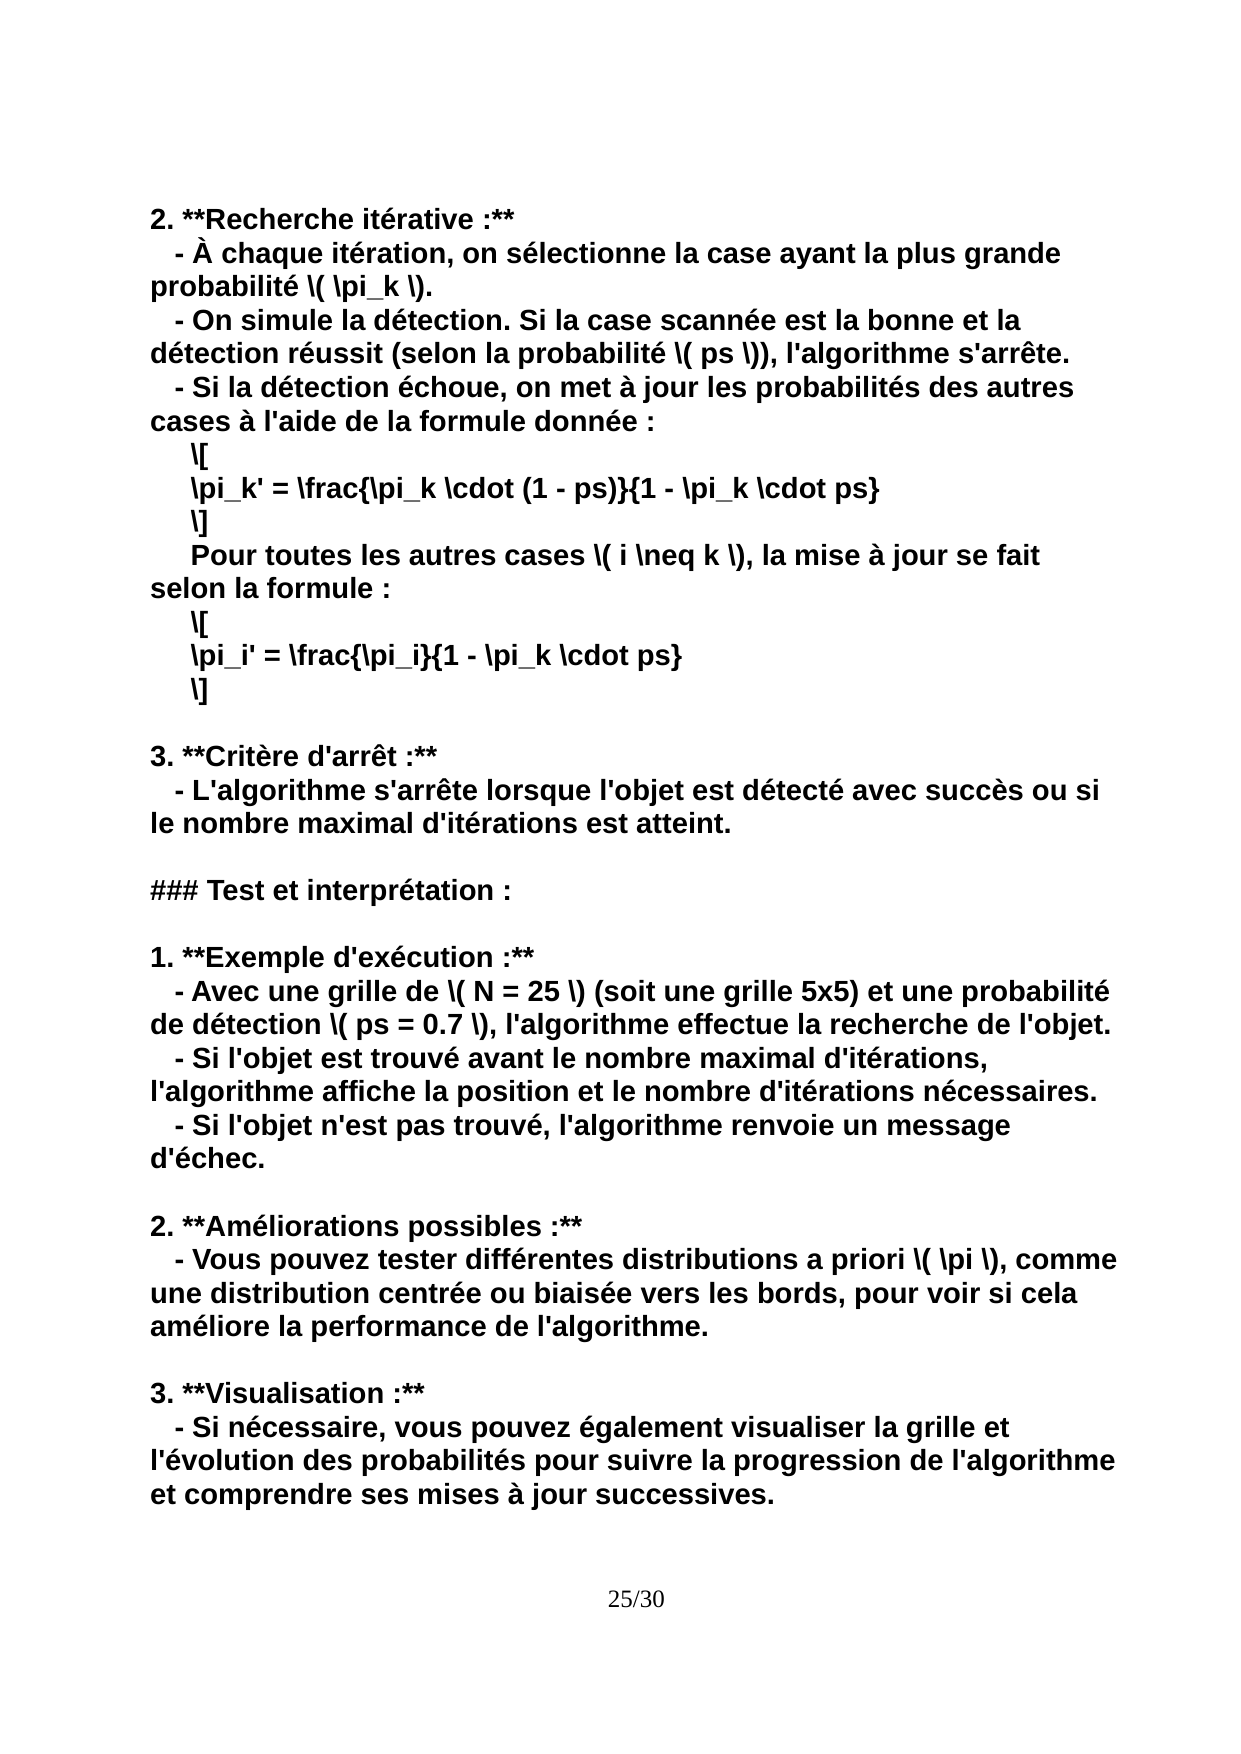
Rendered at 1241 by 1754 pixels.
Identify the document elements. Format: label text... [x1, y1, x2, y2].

text \] [150, 504, 1122, 538]
text - Vous pouvez tester différentes distributions a priori \( \pi \), comme une distribution centrée ou biaisée vers les bords, pour voir si cela améliore la performance de l'algorithme. [150, 1242, 1122, 1343]
text 2. **Recherche itérative :** [150, 202, 1122, 236]
text - Avec une grille de \( N = 25 \) (soit une grille 5x5) et une probabilité de détection \( ps = 0.7 \), l'algorithme effectue la recherche de l'objet. [150, 974, 1122, 1041]
text - On simule la détection. Si la case scannée est la bonne et la détection réussit (selon la probabilité \( ps \)), l'algorithme s'arrête. [150, 303, 1122, 370]
text \[ [150, 605, 1122, 638]
text - À chaque itération, on sélectionne la case ayant la plus grande probabilité \( \pi_k \). [150, 236, 1122, 303]
text - Si nécessaire, vous pouvez également visualiser la grille et l'évolution des probabilités pour suivre la progression de l'algorithme et comprendre ses mises à jour successives. [150, 1410, 1122, 1510]
text - Si l'objet est trouvé avant le nombre maximal d'itérations, l'algorithme affiche la position et le nombre d'itérations nécessaires. [150, 1041, 1122, 1108]
text 3. **Visualisation :** [150, 1376, 1122, 1410]
text 2. **Améliorations possibles :** [150, 1208, 1122, 1242]
text \] [150, 672, 1122, 705]
text - Si la détection échoue, on met à jour les probabilités des autres cases à l'aide de la formule donnée : [150, 370, 1122, 437]
text 1. **Exemple d'exécution :** [150, 940, 1122, 974]
text Pour toutes les autres cases \( i \neq k \), la mise à jour se fait selon la formule : [150, 538, 1122, 605]
text \[ [150, 437, 1122, 471]
text - Si l'objet n'est pas trouvé, l'algorithme renvoie un message d'échec. [150, 1108, 1122, 1175]
text \pi_k' = \frac{\pi_k \cdot (1 - ps)}{1 - \pi_k \cdot ps} [150, 471, 1122, 504]
text 3. **Critère d'arrêt :** [150, 739, 1122, 772]
text ### Test et interprétation : [150, 873, 1122, 907]
text \pi_i' = \frac{\pi_i}{1 - \pi_k \cdot ps} [150, 638, 1122, 672]
text - L'algorithme s'arrête lorsque l'objet est détecté avec succès ou si le nombre maximal d'itérations est atteint. [150, 772, 1122, 839]
